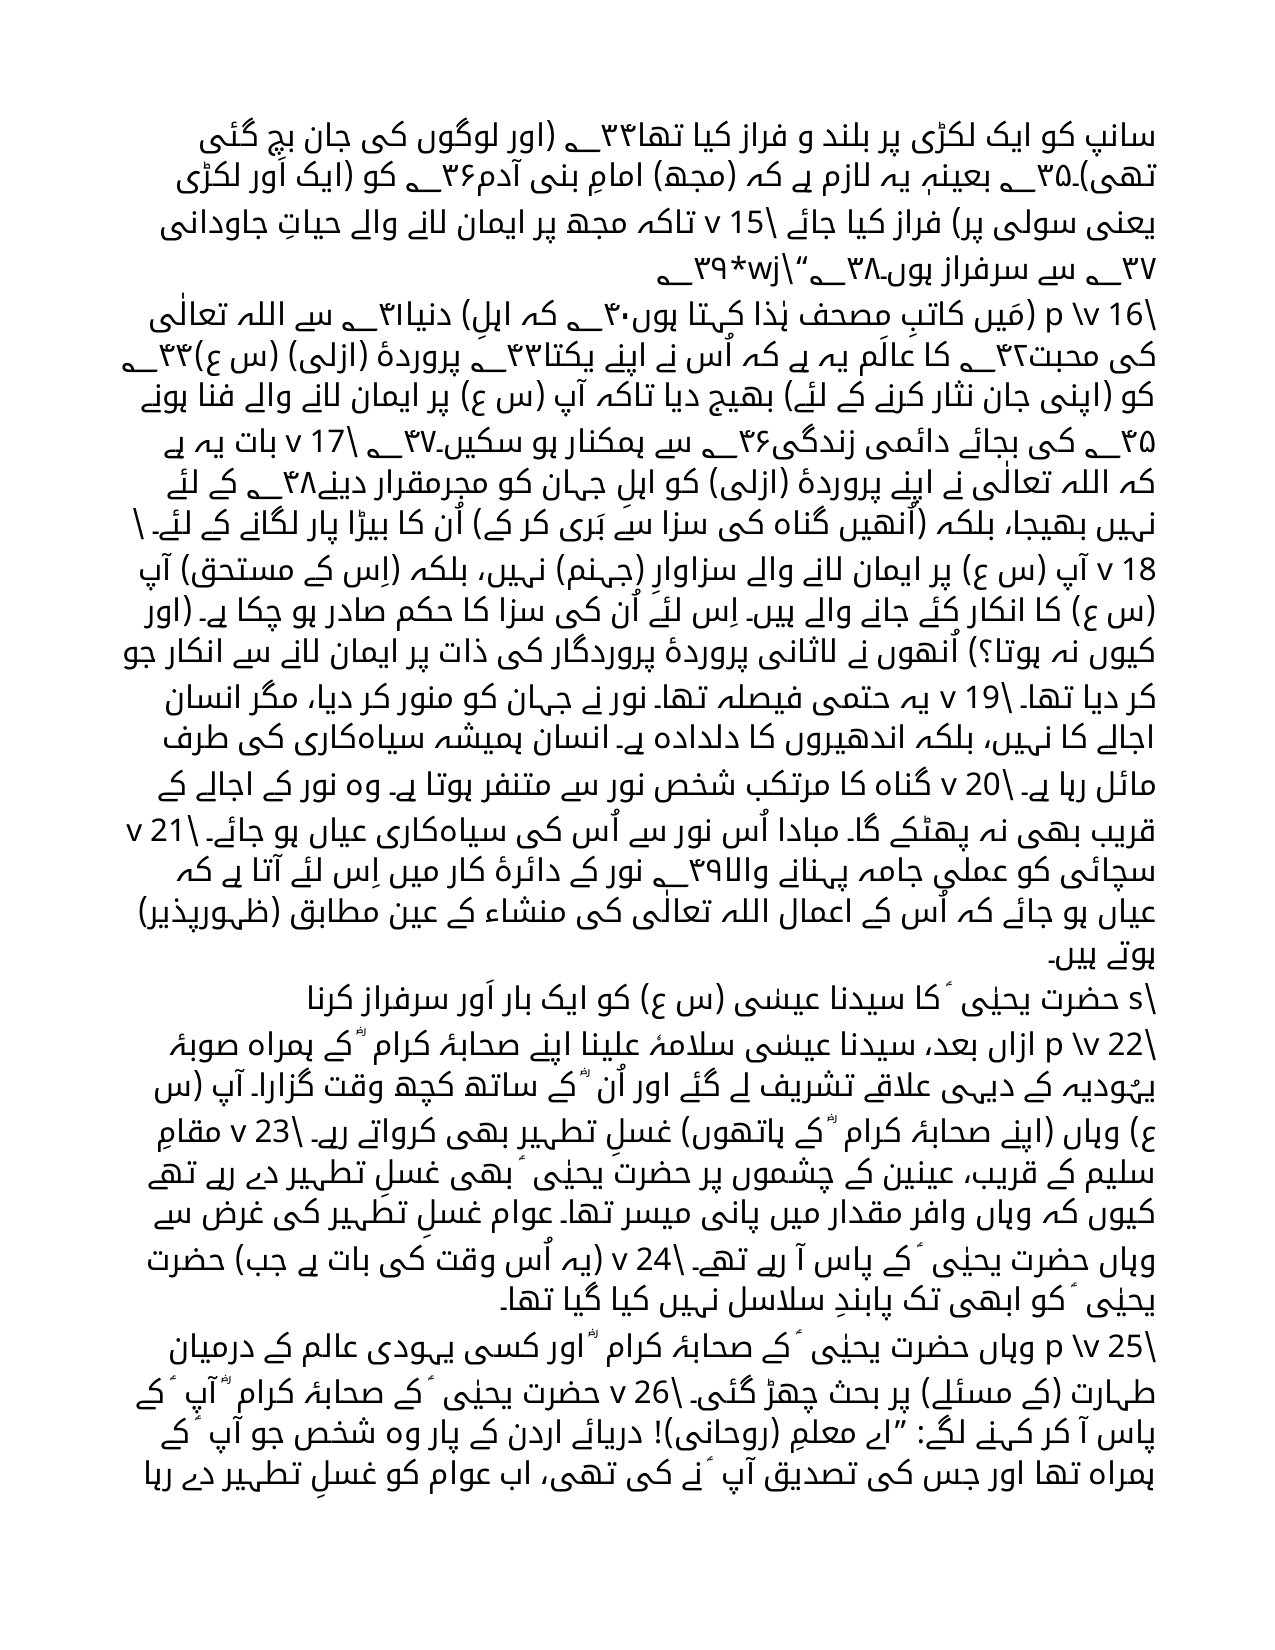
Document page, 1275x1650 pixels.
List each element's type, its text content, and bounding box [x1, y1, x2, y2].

text \p \v 22 ازاں بعد، سیدنا عیسٰی سلامہٗ علینا اپنے صحابۂ کرام ؓ کے ہمراہ صوبۂ یہُودیہ کے دیہی علاقے تشریف لے گئے اور اُن ؓ کے ساتھ کچھ وقت گزارا۔ آپ (س ع) وہاں (اپنے صحابۂ کرام ؓ کے ہاتھوں) غسلِ تطہیر بھی کرواتے رہے۔ \v 23 مقامِ سلیم کے قریب، عینین کے چشموں پر حضرت یحیٰی ؑ بھی غسلِ تطہیر دے رہے تھے کیوں کہ وہاں وافر مقدار میں پانی میسر تھا۔ عوام غسلِ تطہیر کی غرض سے وہاں حضرت یحیٰی ؑ کے پاس آ رہے تھے۔ \v 24 (یہ اُس وقت کی بات ہے جب) حضرت یحیٰی ؑ کو ابھی تک پابندِ سلاسل نہیں کیا گیا تھا۔ [118, 1022, 1157, 1323]
text \p \v 25 وہاں حضرت یحیٰی ؑ کے صحابۂ کرام ؓ اور کسی یہودی عالم کے درمیان طہارت (کے مسئلے) پر بحث چھڑ گئی۔ \v 26 حضرت یحیٰی ؑ کے صحابۂ کرام ؓ آپ ؑ کے پاس آ کر کہنے لگے: ”اے معلمِ (روحانی)! دریائے اردن کے پار وہ شخص جو آپ ؑ کے ہمراہ تھا اور جس کی تصدیق آپ ؑ نے کی تھی، اب عوام کو غسلِ تطہیر دے رہا ہے اور سب لوگ اُس کے پاس جا رہے ہیں۔“ \v 27 حضرت یحیٰی ؑ نے فرمایا: ”جب تک خدا کی طرف سے توفیق شاملِ حال نہ ہو، انسان کچھ نہیں کر سکتا۔ \v 28 (عزیزو!) میرے گواہ رہنا کہ مَیں نے کہا تھا ’مَیں مسیحِ موعود نہیں۔ مَیں تو آپ (س ع) کے پیشرو کی حیثیت سے بھیجا گیا ہوں۔‘ \v 29 (میری مثال) شہ بالا کی ہے (جو دلھا دلھن) کی گفتگو کھڑا سنتا اور خوشی کے مارے پھولے نہیں سماتا۔ (مسیحِ موعود کی مثال دلھے کی ہے۔) دلھن تو دلھے کی ہوتی ہے۔ مَیں اِس بات پر نہ صرف خوش، بلکہ از حد خوش ہوں (کہ حق بہ حقدار رسید!) \v 30 اب لازم ہے کہ مسیح بلند سے بلندتر ہوتے جائیں اور مَیں کم سے کمتر!“ [118, 1323, 1157, 1497]
text \s حضرت یحیٰی ؑ کا سیدنا عیسٰی (س ع) کو ایک بار اَور سرفراز کرنا [118, 976, 1157, 1022]
text \p \v 13 \wj ”(آج تک) کوئی بھی عرشِ مُعلّٰی پر (جا کے واپس) نہیں پہنچا؂۳۱ – ما سوا (مجھ) امامِ بنی آدم؂۳۲ کے – کیوں کہ میرا تو نزول ہی وہیں سے ہؤا ہے۔؂۳۳ \v 14 (یاد ہے نا کہ) حضرت موسٰی ؑ نے بیابان میں (کانسی کے بنے ہوئے) سانپ کو ایک لکڑی پر بلند و فراز کیا تھا؂۳۴ (اور لوگوں کی جان بچ گئی تھی)۔؂۳۵ بعینہٖ یہ لازم ہے کہ (مجھ) امامِ بنی آدم؂۳۶ کو (ایک اَور لکڑی یعنی سولی پر) فراز کیا جائے \v 15 تاکہ مجھ پر ایمان لانے والے حیاتِ جاودانی؂۳۷ سے سرفراز ہوں۔؂۳۸“\wj*؂۳۹ [118, 118, 1157, 292]
text \p \v 16 (مَیں کاتبِ مصحف ہٰذا کہتا ہوں؂۴۰ کہ اہلِ) دنیا؂۴۱ سے اللہ تعالٰی کی محبت؂۴۲ کا عالَم یہ ہے کہ اُس نے اپنے یکتا؂۴۳ پروردۂ (ازلی) (س ع)؂۴۴ کو (اپنی جان نثار کرنے کے لئے) بھیج دیا تاکہ آپ (س ع) پر ایمان لانے والے فنا ہونے؂۴۵ کی بجائے دائمی زندگی؂۴۶ سے ہمکنار ہو سکیں۔؂۴۷ \v 17 بات یہ ہے کہ اللہ تعالٰی نے اپنے پروردۂ (ازلی) کو اہلِ جہان کو مجرمقرار دینے؂۴۸ کے لئے نہیں بھیجا، بلکہ (اُنھیں گناہ کی سزا سے بَری کر کے) اُن کا بیڑا پار لگانے کے لئے۔ \v 18 آپ (س ع) پر ایمان لانے والے سزاوارِ (جہنم) نہیں، بلکہ (اِس کے مستحق) آپ (س ع) کا انکار کئے جانے والے ہیں۔ اِس لئے اُن کی سزا کا حکم صادر ہو چکا ہے۔ (اور کیوں نہ ہوتا؟) اُنھوں نے لاثانی پروردۂ پروردگار کی ذات پر ایمان لانے سے انکار جو کر دیا تھا۔ \v 19 یہ حتمی فیصلہ تھا۔ نور نے جہان کو منور کر دیا، مگر انسان اجالے کا نہیں، بلکہ اندھیروں کا دلدادہ ہے۔ انسان ہمیشہ سیاہ‌کاری کی طرف مائل رہا ہے۔ \v 20 گناہ کا مرتکب شخص نور سے متنفر ہوتا ہے۔ وہ نور کے اجالے کے قریب بھی نہ پھٹکے گا۔ مبادا اُس نور سے اُس کی سیاہ‌کاری عیاں ہو جائے۔ \v 21 سچائی کو عملی جامہ پہنانے والا؂۴۹ نور کے دائرۂ کار میں اِس لئے آتا ہے کہ عیاں ہو جائے کہ اُس کے اعمال اللہ تعالٰی کی منشاء کے عین مطابق (ظہورپذیر) ہوتے ہیں۔ [118, 292, 1157, 976]
